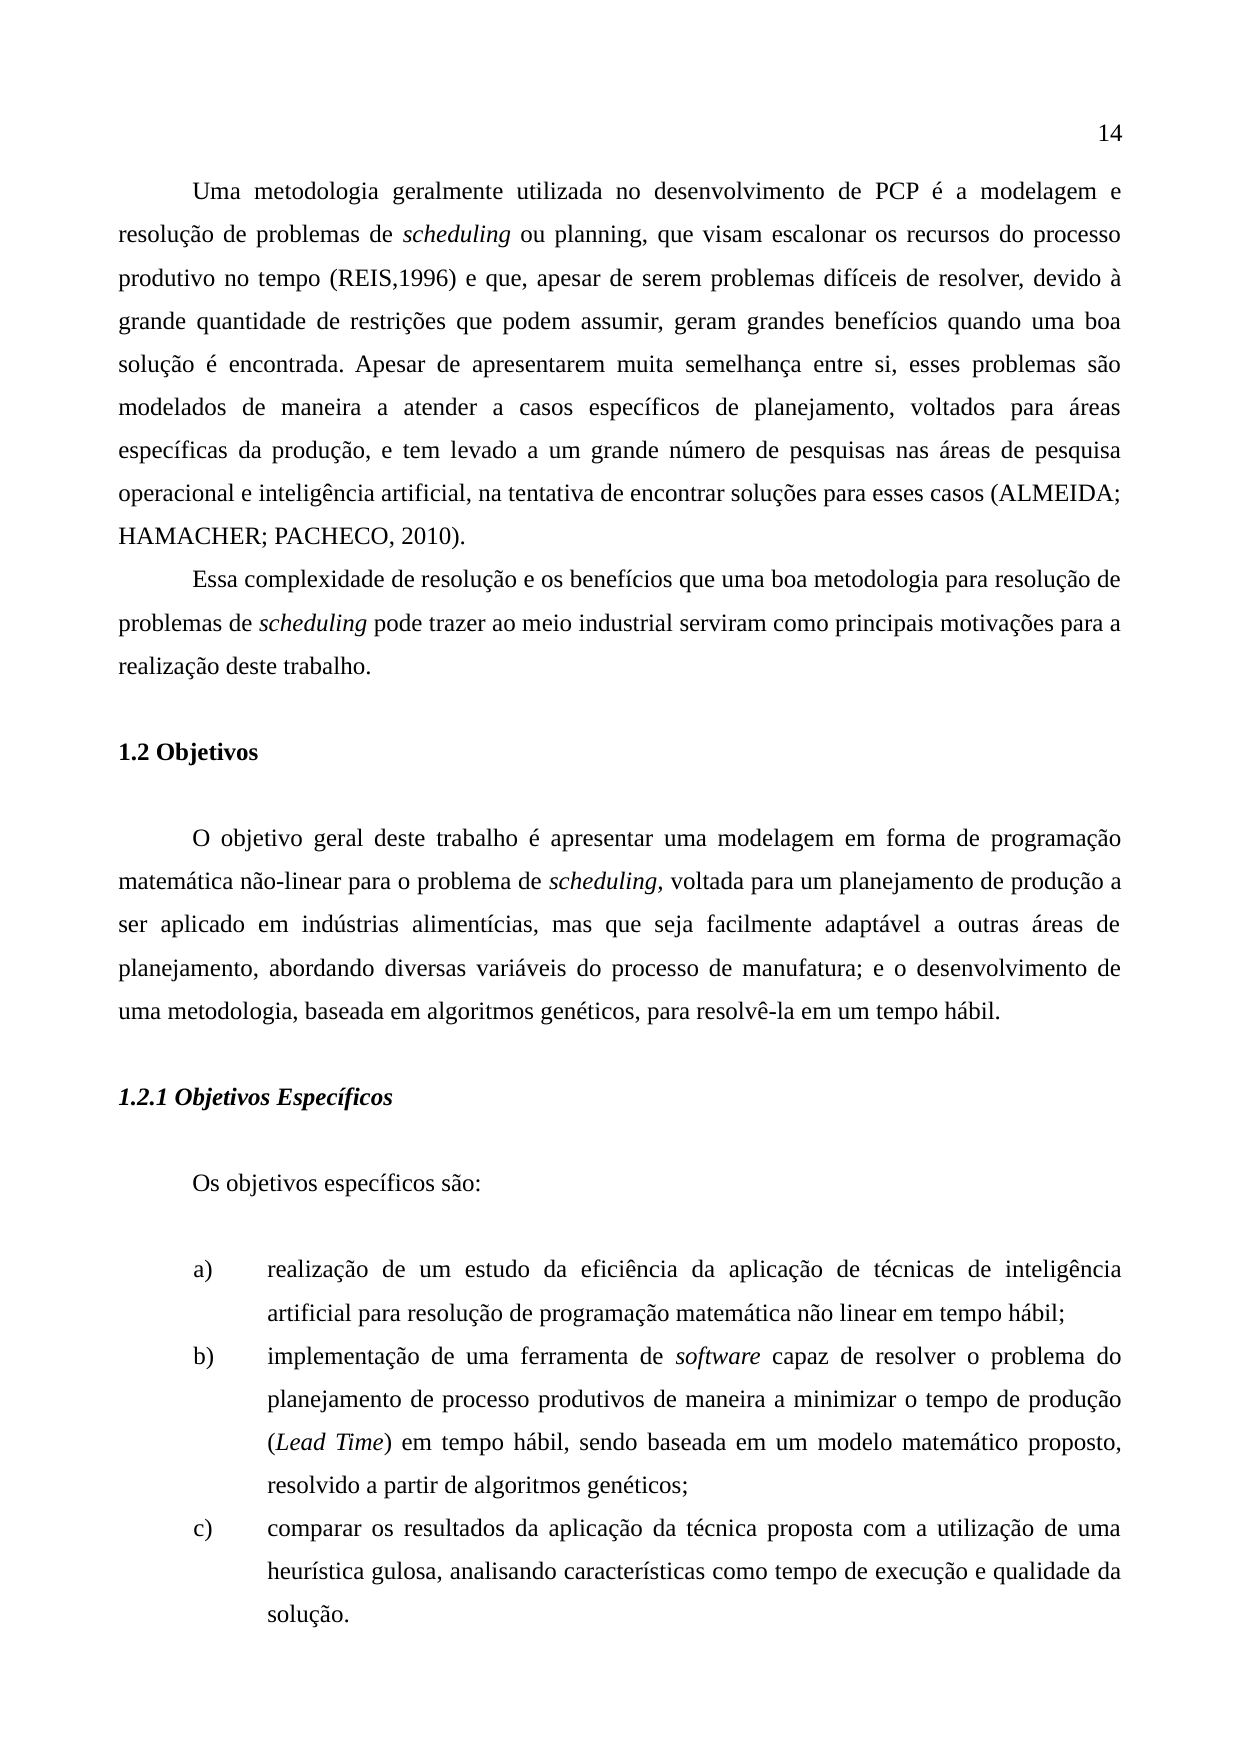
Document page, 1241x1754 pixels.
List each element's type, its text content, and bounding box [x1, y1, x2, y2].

text 1.2.1 Objetivos Específicos [118, 1082, 1122, 1111]
text Uma metodologia geralmente utilizada no desenvolvimento de PCP é a modelagem e resolução de problemas de scheduling ou planning, que visam escalonar os recursos do processo produtivo no tempo (REIS,1996) e que, apesar de serem problemas difíceis de resolver, devido à grande quantidade de restrições que podem assumir, geram grandes benefícios quando uma boa solução é encontrada. Apesar de apresentarem muita semelhança entre si, esses problemas são modelados de maneira a atender a casos específicos de planejamento, voltados para áreas específicas da produção, e tem levado a um grande número de pesquisas nas áreas de pesquisa operacional e inteligência artificial, na tentativa de encontrar soluções para esses casos (ALMEIDA; HAMACHER; PACHECO, 2010). [118, 176, 1122, 550]
list implementação de uma ferramenta de software capaz de resolver o problema do planejamento de processo produtivos de maneira a minimizar o tempo de produção (Lead Time) em tempo hábil, sendo baseada em um modelo matemático proposto, resolvido a partir de algoritmos genéticos; [193, 1341, 1122, 1499]
list comparar os resultados da aplicação da técnica proposta com a utilização de uma heurística gulosa, analisando características como tempo de execução e qualidade da solução. [193, 1513, 1122, 1628]
list realização de um estudo da eficiência da aplicação de técnicas de inteligência artificial para resolução de programação matemática não linear em tempo hábil; [193, 1254, 1122, 1326]
text 1.2 Objetivos [118, 737, 1122, 766]
text O objetivo geral deste trabalho é apresentar uma modelagem em forma de programação matemática não-linear para o problema de scheduling, voltada para um planejamento de produção a ser aplicado em indústrias alimentícias, mas que seja facilmente adaptável a outras áreas de planejamento, abordando diversas variáveis do processo de manufatura; e o desenvolvimento de uma metodologia, baseada em algoritmos genéticos, para resolvê-la em um tempo hábil. [118, 823, 1122, 1024]
text Essa complexidade de resolução e os benefícios que uma boa metodologia para resolução de problemas de scheduling pode trazer ao meio industrial serviram como principais motivações para a realização deste trabalho. [118, 564, 1122, 679]
text Os objetivos específicos são: [118, 1168, 1122, 1197]
